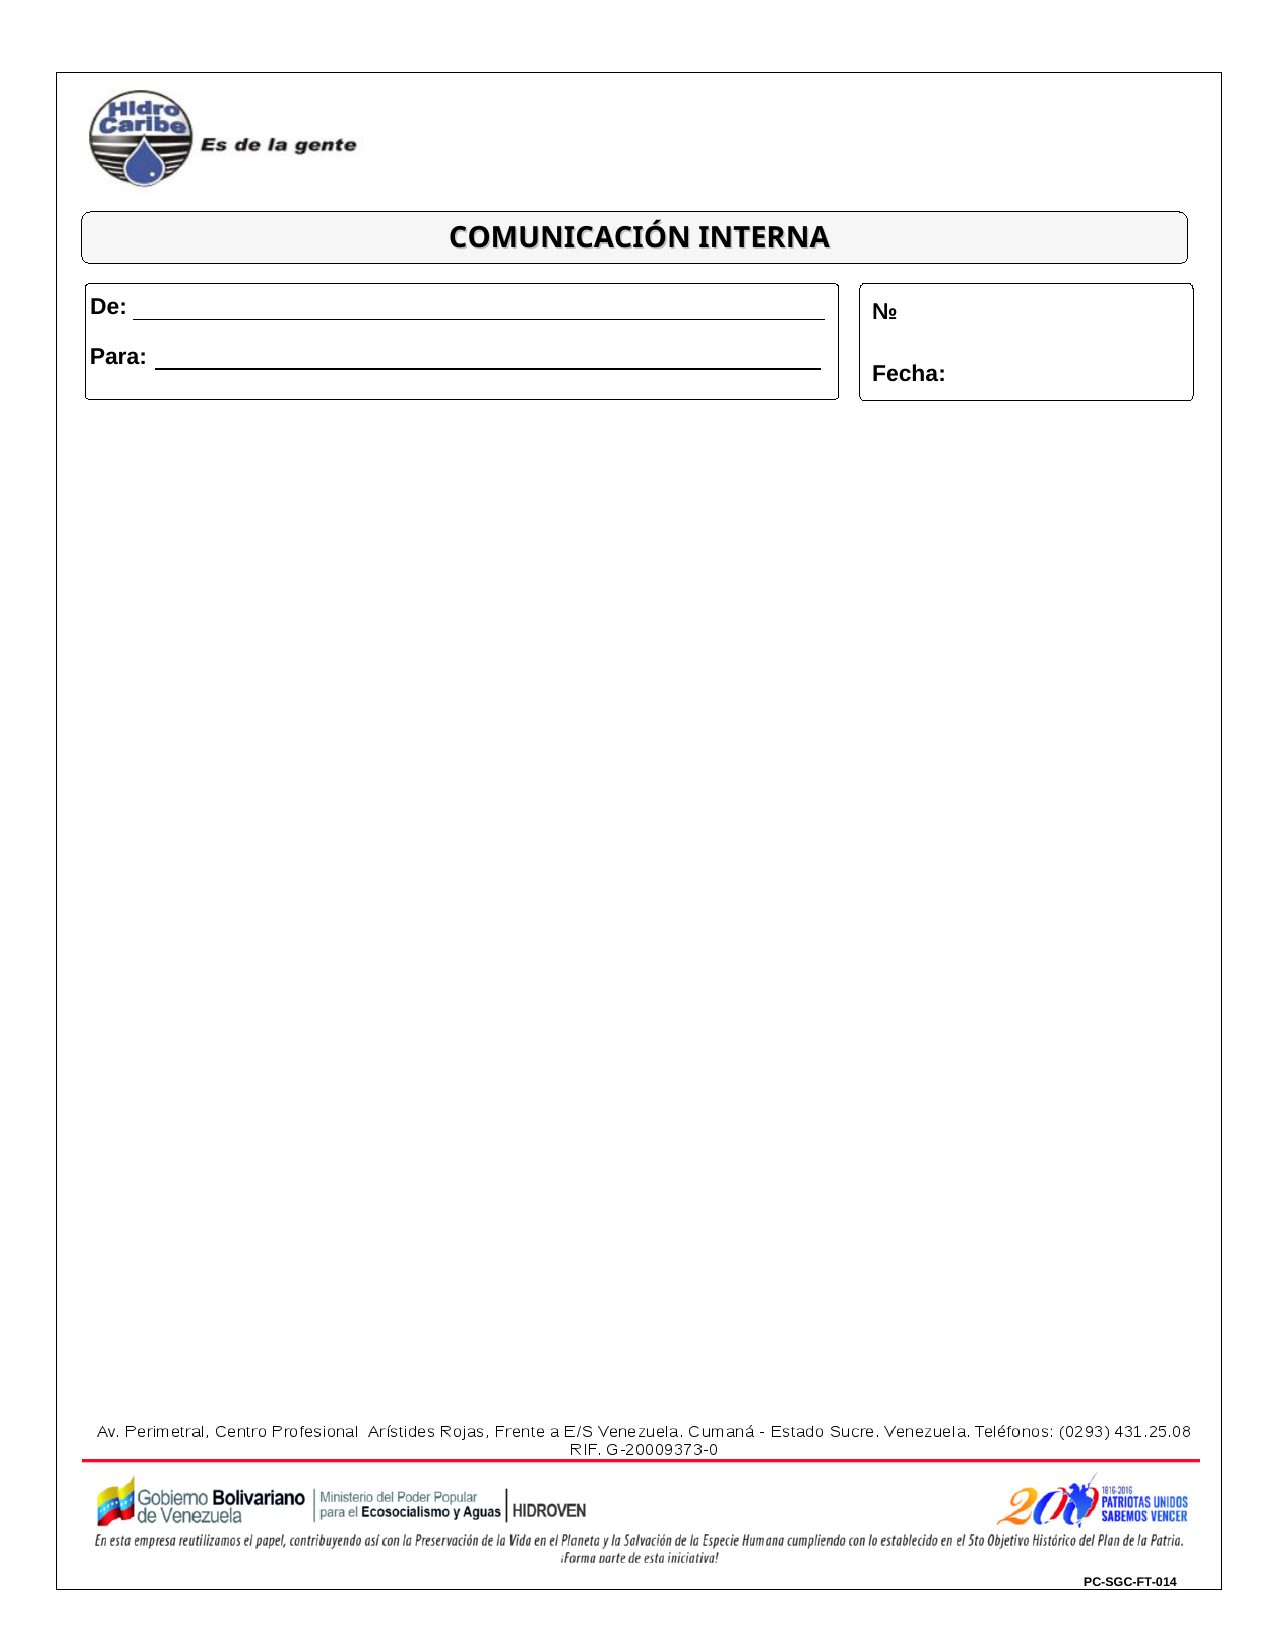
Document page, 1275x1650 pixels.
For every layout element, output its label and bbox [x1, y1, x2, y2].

picture [88, 89, 373, 197]
picture [71, 1415, 1211, 1569]
